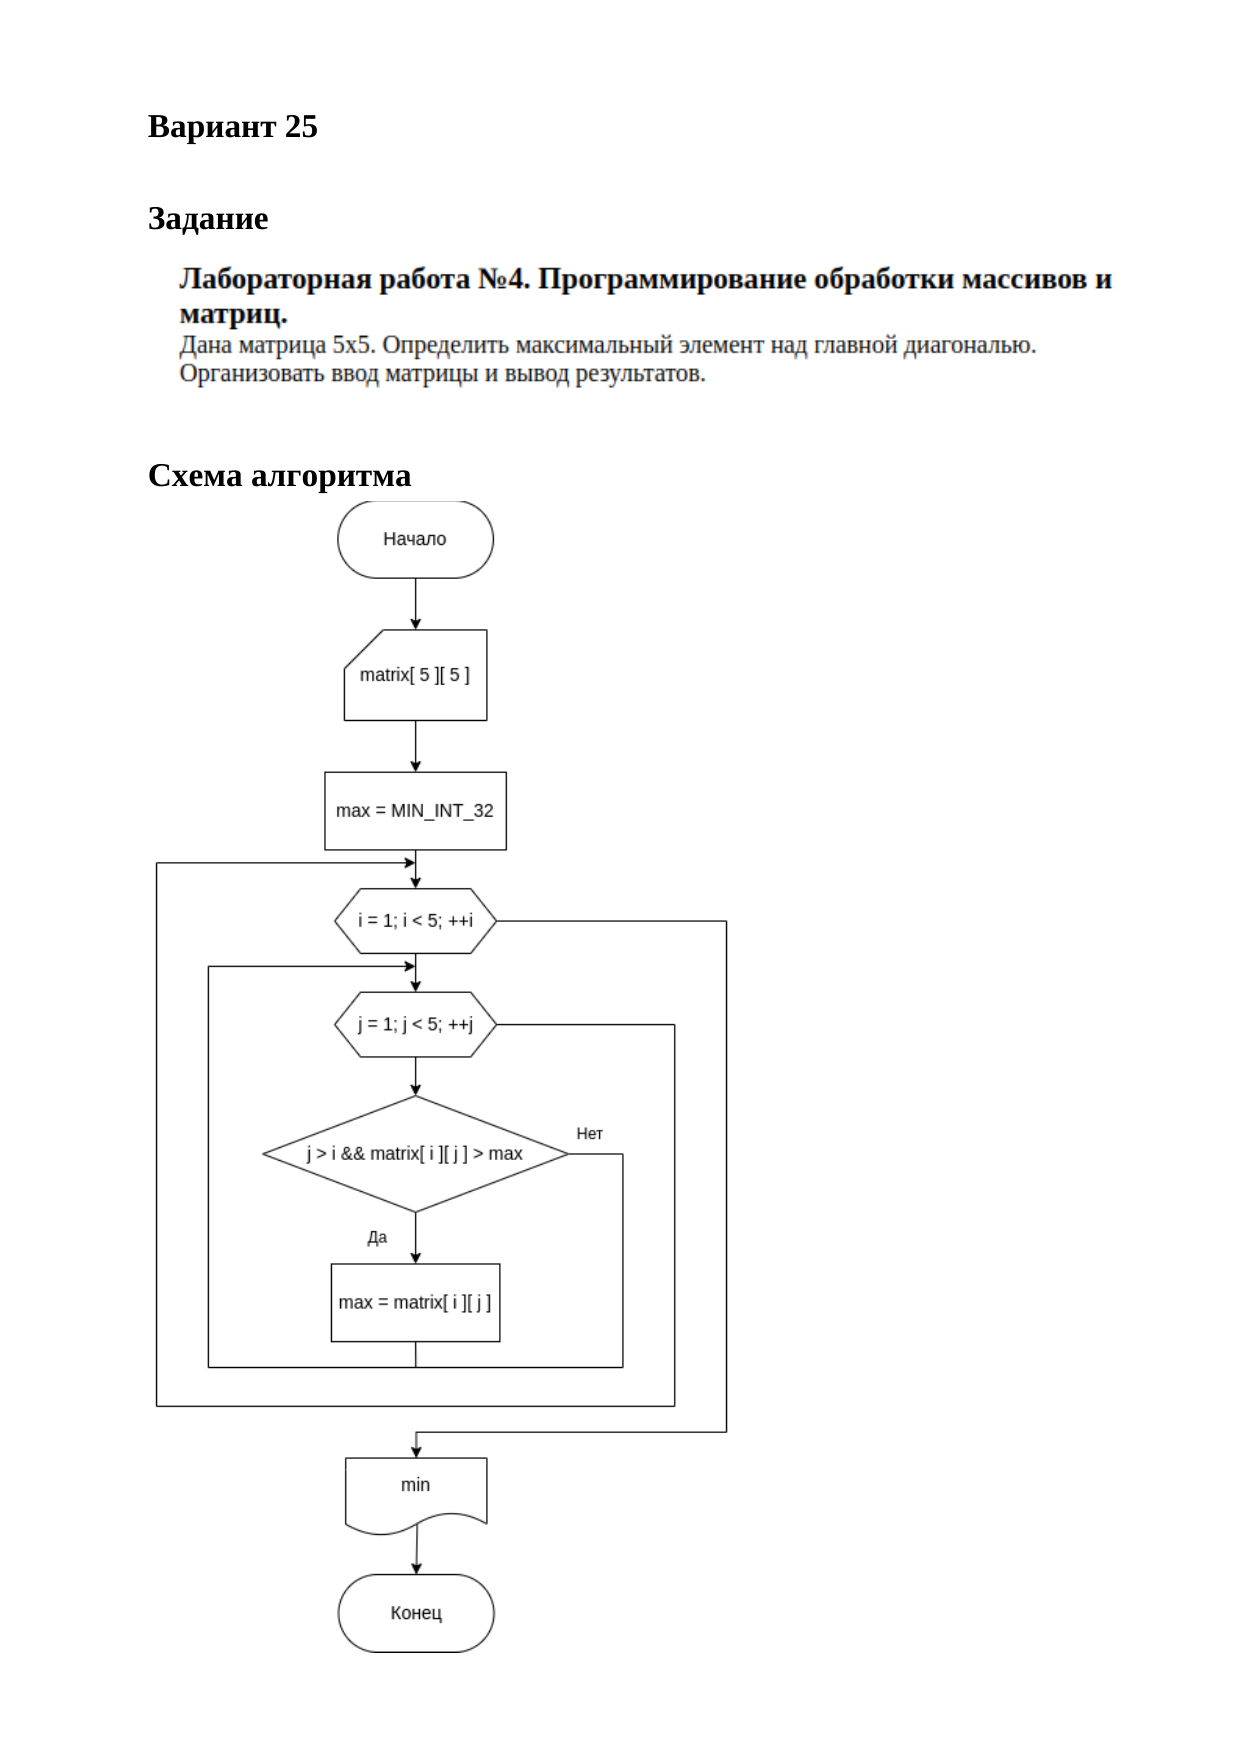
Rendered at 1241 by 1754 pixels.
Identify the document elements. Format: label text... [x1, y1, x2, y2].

text Задание [148, 198, 1181, 237]
picture [147, 501, 739, 1653]
text Вариант 25 [148, 107, 1181, 145]
picture [147, 244, 1154, 402]
text Схема алгоритма [148, 455, 1181, 493]
